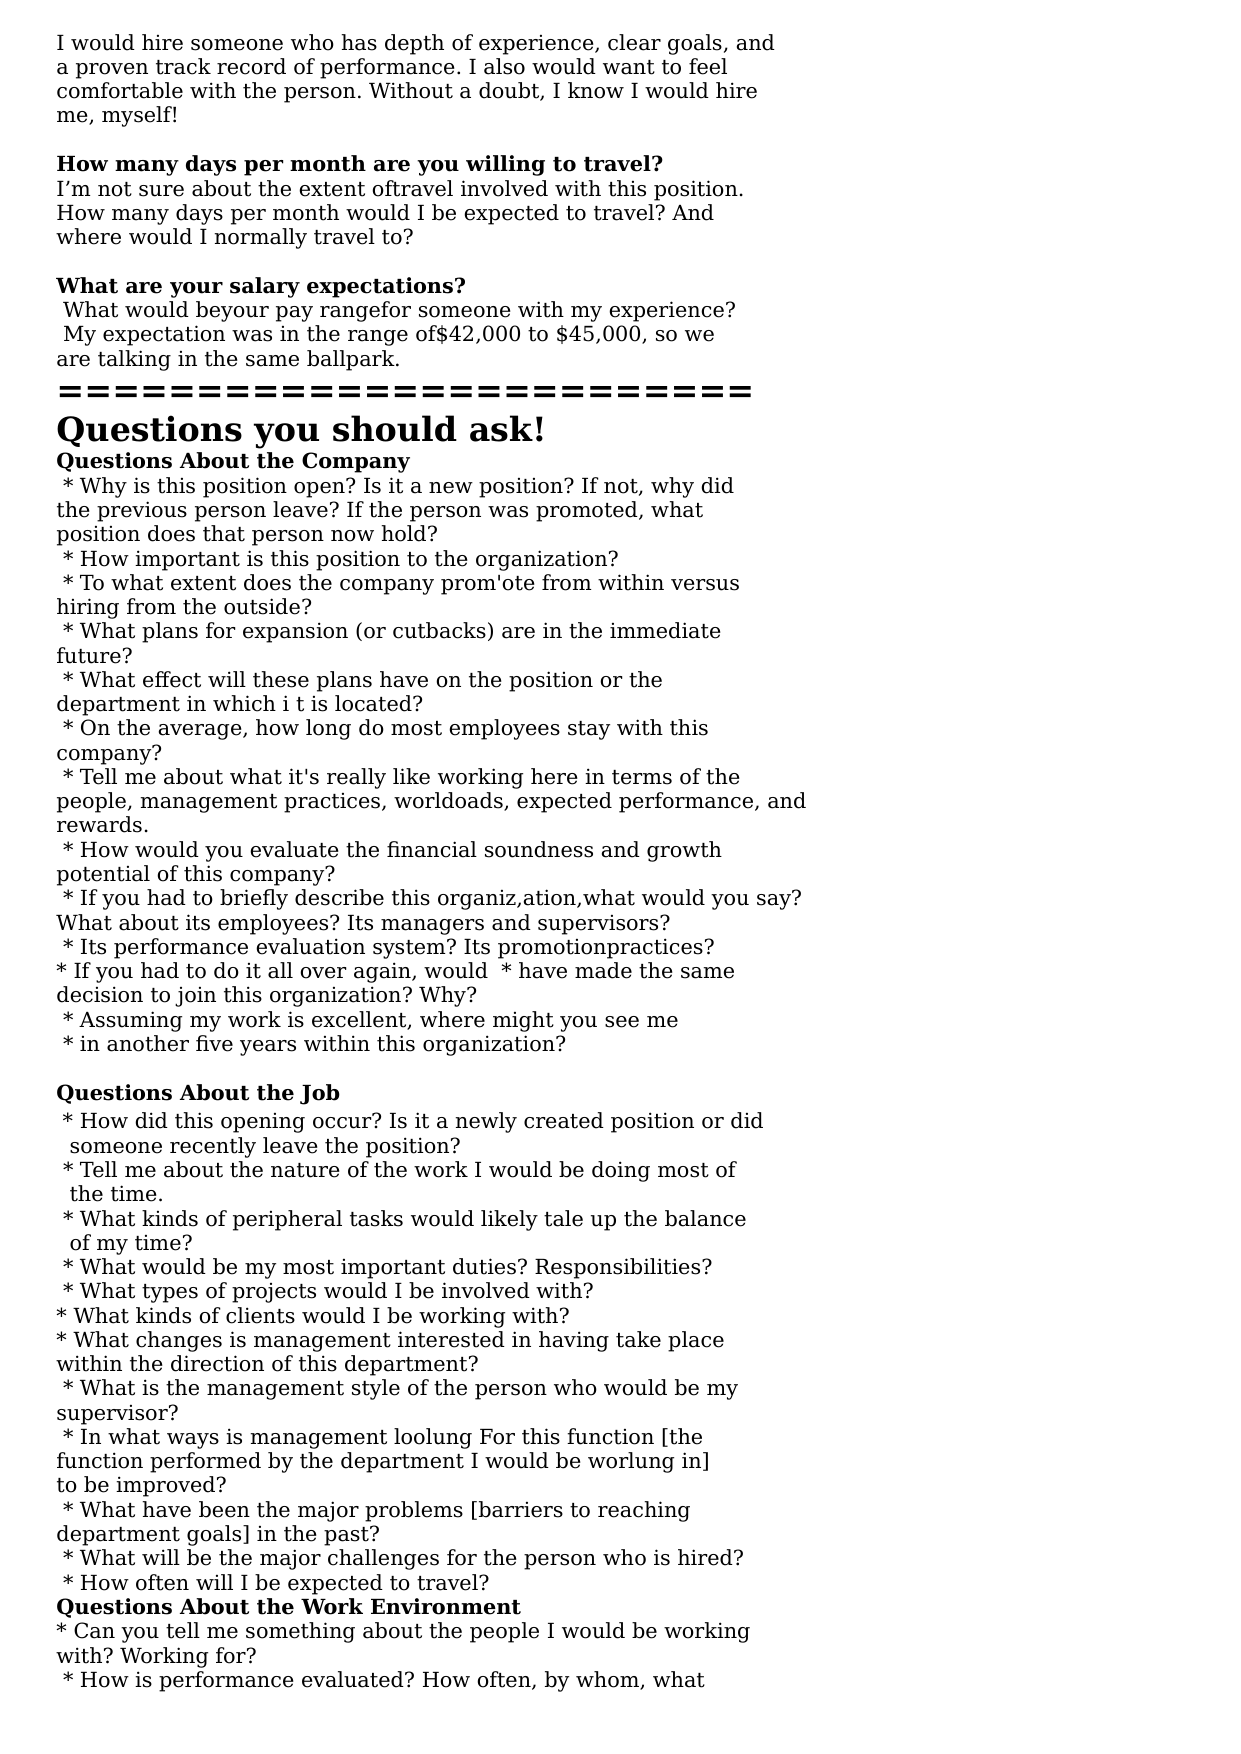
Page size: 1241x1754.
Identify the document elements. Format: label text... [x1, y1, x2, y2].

text me, myself! [56, 103, 808, 128]
text * What effect will these plans have on the position or the [56, 668, 808, 692]
text are talking in the same ballpark. [56, 347, 808, 371]
text * What plans for expansion (or cutbacks) are in the immediate [56, 619, 808, 644]
text * What types of projects would I be involved with? [56, 1279, 808, 1304]
text * Assuming my work is excellent, where might you see me [56, 1008, 808, 1032]
text future? [56, 644, 808, 668]
text Questions you should ask! [56, 410, 808, 449]
text * What kinds of clients would I be working with? [56, 1304, 808, 1328]
text with? Working for? [56, 1644, 808, 1668]
text * How would you evaluate the financial soundness and growth potential of this company? [56, 838, 808, 886]
text * What have been the major problems [barriers to reaching department goals] in the past? [56, 1498, 808, 1546]
text * Can you tell me something about the people I would be working [56, 1619, 808, 1644]
text * What will be the major challenges for the person who is hired? [56, 1546, 808, 1571]
text What about its employees? Its managers and supervisors? [56, 911, 808, 935]
text * On the average, how long do most employees stay with this company? [56, 716, 808, 765]
text * If you had to briefly describe this organiz,ation,what would you say? [56, 886, 808, 911]
text comfortable with the person. Without a doubt, I know I would hire [56, 79, 808, 103]
text hiring from the outside? [56, 595, 808, 619]
text * How did this opening occur? Is it a newly created position or did [56, 1105, 808, 1134]
text How many days per month would I be expected to travel? And [56, 201, 808, 225]
text the time. [56, 1182, 808, 1207]
text within the direction of this department? [56, 1352, 808, 1376]
text I’m not sure about the extent oftravel involved with this position. [56, 177, 808, 201]
text * in another five years within this organization? [56, 1032, 808, 1056]
text department in which i t is located? [56, 692, 808, 716]
text My expectation was in the range of$42,000 to $45,000, so we [56, 322, 808, 347]
text * What changes is management interested in having take place [56, 1328, 808, 1352]
text a proven track record of performance. I also would want to feel [56, 55, 808, 79]
text * What would be my most important duties? Responsibilities? [56, 1255, 808, 1279]
text Questions About the Work Environment [56, 1595, 808, 1619]
text * Why is this position open? Is it a new position? If not, why did [56, 474, 808, 498]
text of my time? [56, 1231, 808, 1255]
text * What is the management style of the person who would be my [56, 1376, 808, 1401]
text * How often will I be expected to travel? [56, 1571, 808, 1595]
text * If you had to do it all over again, would * have made the same decision to join this organization? Why? [56, 959, 808, 1008]
text * Tell me about what it's really like working here in terms of the [56, 765, 808, 789]
text * Tell me about the nature of the work I would be doing most of [56, 1158, 808, 1182]
text position does that person now hold? [56, 522, 808, 547]
text where would I normally travel to? [56, 225, 808, 249]
text * How important is this position to the organization? [56, 547, 808, 571]
text someone recently leave the position? [56, 1134, 808, 1158]
text function performed by the department I would be worlung in] [56, 1449, 808, 1473]
text * What kinds of peripheral tasks would likely tale up the balance [56, 1207, 808, 1231]
text the previous person leave? If the person was promoted, what [56, 498, 808, 522]
text ========================= [56, 371, 808, 410]
text Questions About the Company [56, 449, 808, 474]
text * How is performance evaluated? How often, by whom, what [56, 1668, 808, 1692]
text What would beyour pay rangefor someone with my experience? [56, 298, 808, 322]
text supervisor? [56, 1401, 808, 1425]
text Questions About the Job [56, 1081, 808, 1105]
text What are your salary expectations? [56, 274, 808, 298]
text * Its performance evaluation system? Its promotionpractices? [56, 935, 808, 959]
text people, management practices, worldoads, expected performance, and rewards. [56, 789, 808, 838]
text How many days per month are you willing to travel? [56, 152, 808, 177]
text to be improved? [56, 1473, 808, 1498]
text I would hire someone who has depth of experience, clear goals, and [56, 31, 808, 55]
text * To what extent does the company prom'ote from within versus [56, 571, 808, 595]
text * In what ways is management loolung For this function [the [56, 1425, 808, 1449]
